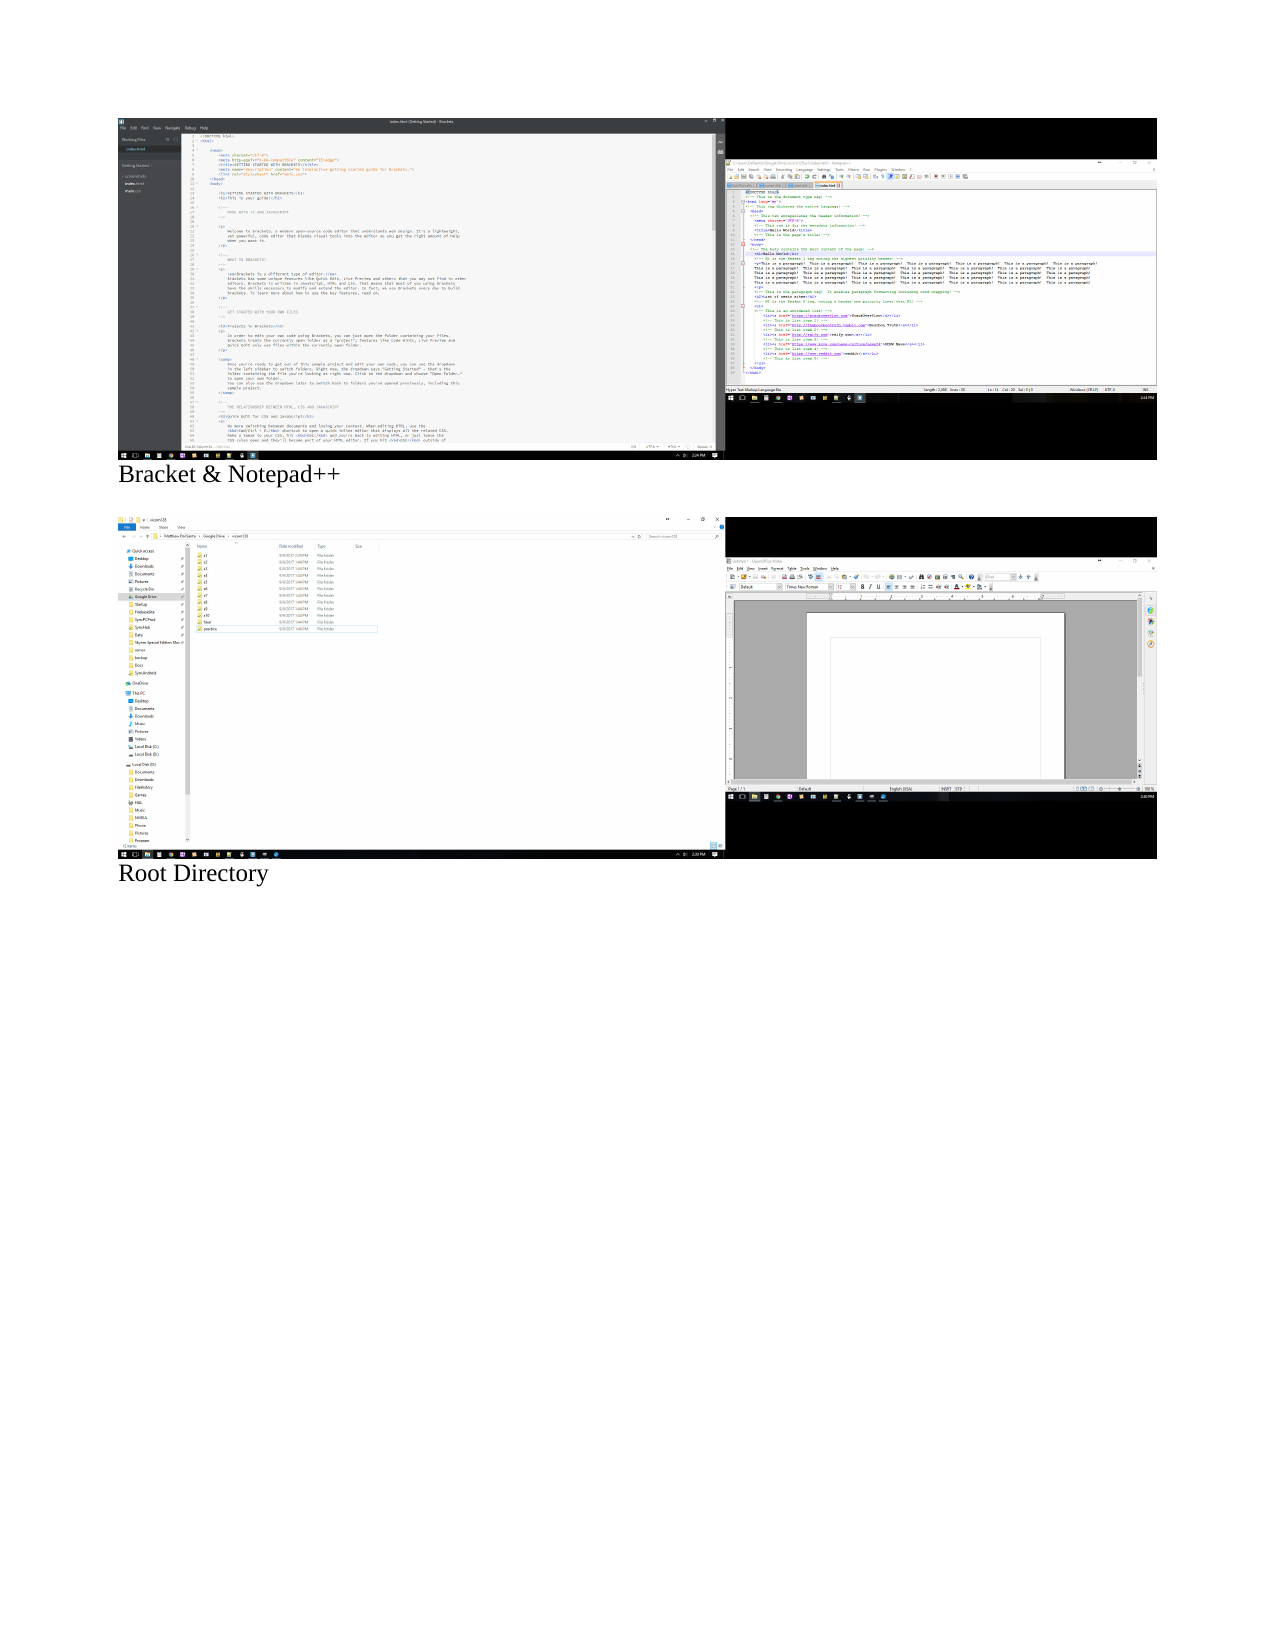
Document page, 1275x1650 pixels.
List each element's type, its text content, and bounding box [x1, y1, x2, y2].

picture [118, 517, 1157, 859]
text Bracket & Notepad++ [118, 460, 1157, 488]
picture [118, 118, 1157, 460]
text Root Directory [118, 859, 1157, 887]
